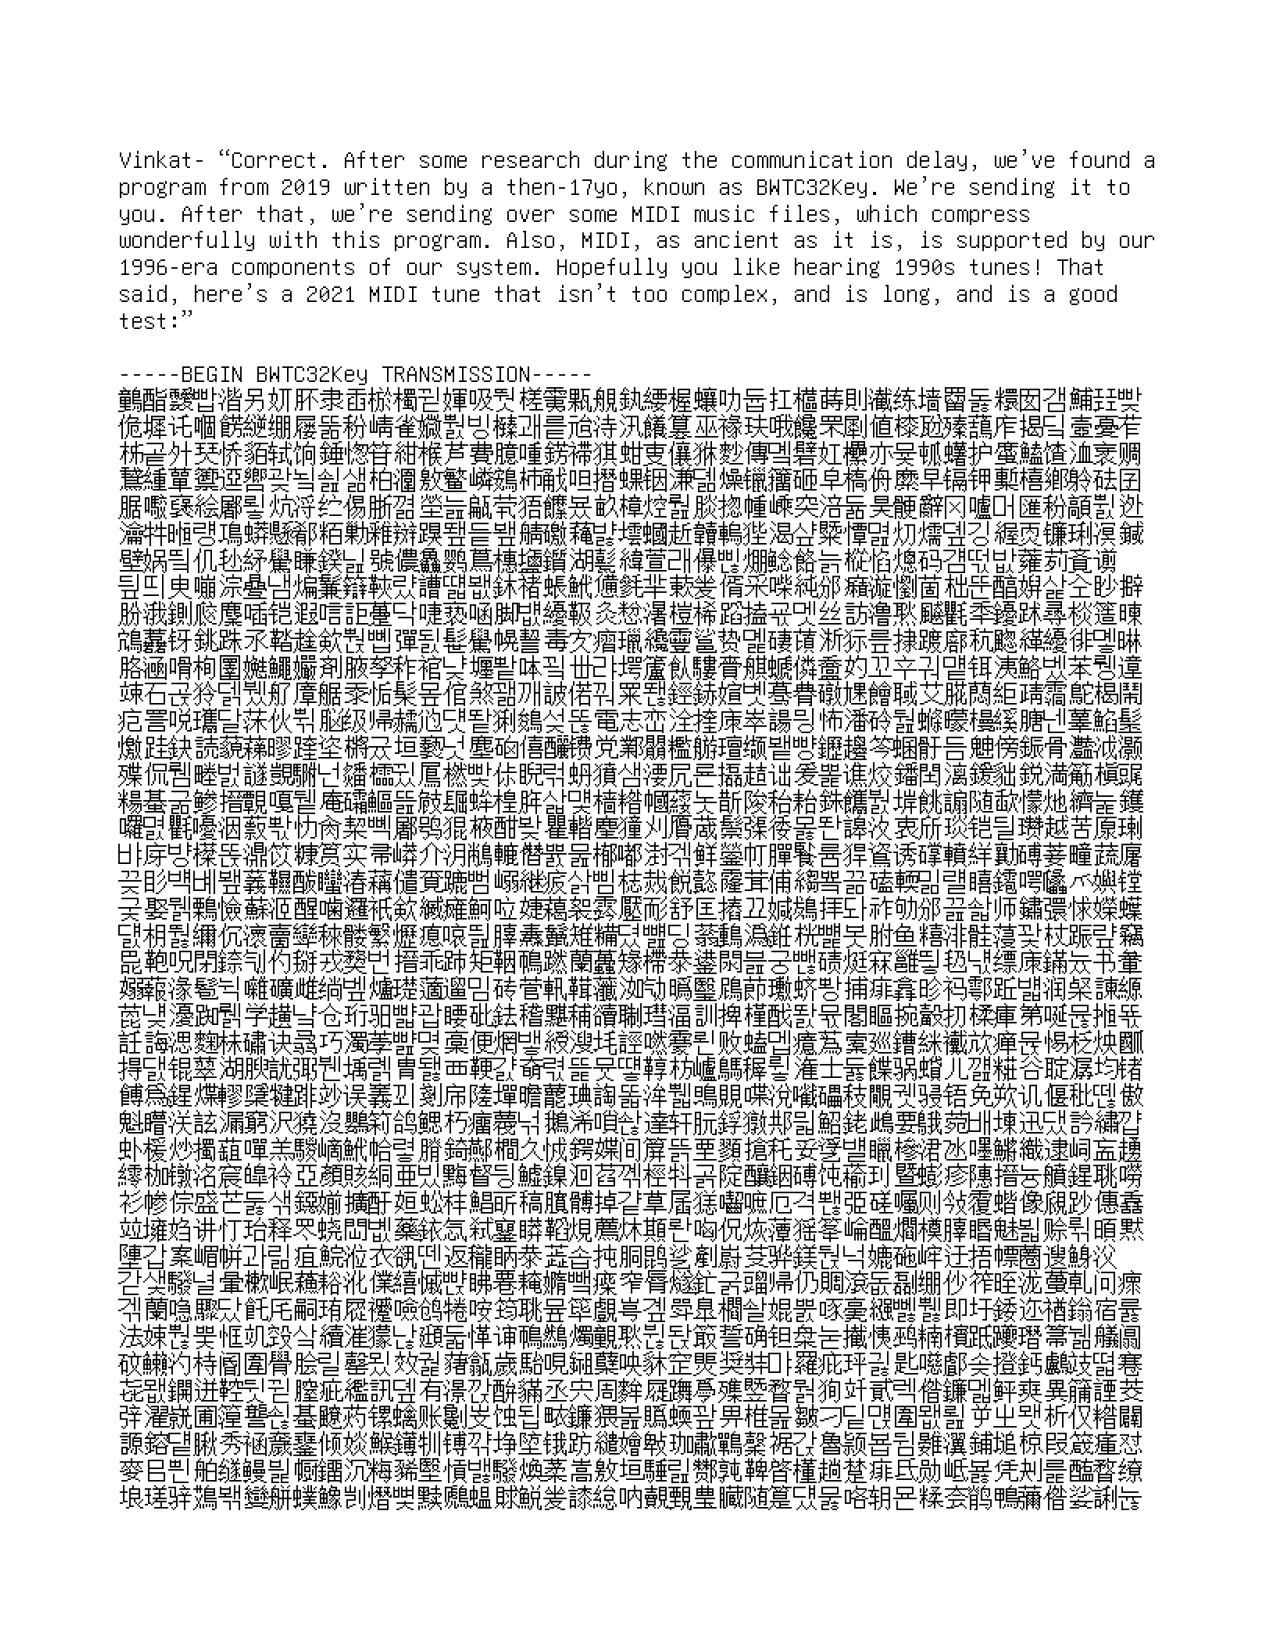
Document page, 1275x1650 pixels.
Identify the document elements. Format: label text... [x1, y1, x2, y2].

text -----BEGIN BWTC32Key TRANSMISSION----- [118, 359, 1157, 386]
text 䴀酯靉빱湝另㚦肧隶臿棜㯮뀓媈吸뛋槎䨑㼫䚀釻䌁楃蠰叻듑扛櫙蒔則㵶练墙罶돓糫囡갬鯆㠭빶佹墀讬嗰餝縌绷屦뚦秎崝雀㜫뿴빙㰉괘릍兘洔汛䭥篡巫褖玞哦饞罘㓾値㯃瓰殝䕵㡸揭딬壼憂苲柹곹㚈珡㤭貊轼饷錘愡䇞紺㮢芦費臆喠錺䙊猉蚶叓儴㹯麨傳몤礕妅欙亦뮻㼊蠴护䗪鰪馇洫衺赒鵞緟蕇籞䢝㗽괒뇤쇮샒柏潿敫鳘嶙鴳柿㦷呾撍蜾铟溓뎲燥镴籒砸皁槗侜縻早镉钾槧橲鄕䠲砝囝腒㘐襃絵䣝룋炕浖纻㑥䏳껾塋늞甂茕㹳䭧뵸畝樟焢뤒腅㧾㡖嵊突涪듊昊骾辭冈嚧머匯秎䯪쀬迯瀹牪暅럥䲨蟒懸郩粨勦䧽辬䠐뙢듵뵆䑶礉蘒뱛墵蟈赾韥䡧狴渴샾䊠憛멾灱燸돂깅䌂㶮镰琍凕鍼壁娲띜仉毜䋒䮸䁠鍨닖號儂鱻鹦蔦橞䀋鑕湖甏緯萱래儤삖焩鲶餎늙樅惂熜码걤떣밦蕹茢斍谫딒띄㬰嘣淙㬪냄煸鬑䉸䩡럈䜊떏봾鈢禇䗅鮘憊毿羋蔌夎偦采喍純邠癪漩懰䓢柮뚠醕㜒삹㒰眇擗朌涐鍘㼎麇喢铠遐唁詎躉닥啑亵㖤脚뱺纋靸灸㥹濐榿桸蹈搕굓멧丝訪澛㷦飇氍秊䥳䟣㝷棪簉暕鴧䖃䥺銚跦氶鞜趛㰸뿭뼵彈됤髰䮸幌䛚毒㝌㿇㼃纔靊䣉贽몙䃀䔛淅狋릎捸踱廍秔䬍緙纋徘몧晽胳㴠嗗栒圛嬔鱦孍剤腋孥秨䘾냦壥뽵呠꾘丗랴堮籚飤䮫賫䑴螔僯䀉妁꼬䇂궈먵铒洟鮥벴苯뤵遧竦石곥狑덹뷌䑠㢓艍沗㤧髤뫂倌煞꽮깨詖偌꿔䍘뙎鋞䤲媗볫蓦䐌礅㞅䭝聝艾㬸蕄䋌靕霘鴕楬鬧㽶詈哾瓗달莯伙쀢脳级帰䞕尦덋뙅猁鵕섲똖電志峦洤㨒㢀崒諹믱怖潘砱둺螩曚槾縘膅넨䕉䱤髬燩跬鈌読藐蕛㬔䠑垐㯍귰垣褻넛塵硇僖釃镄党鄴朤糮䑻璮缬뵅뺭䥶䟍笒蜠骬듬䰠傍鋠骨灩泧灏殜侃뤰畻벐譢覬䮛넌㸋櫺뀠䲩橪빷㑐睨럮蚒獖샘㴗凥룐㩡趌诎爰뽍谯烄鐇䦌漓鍰貀鋭満䈥槇䜸糃蜝굶鲹搢䚓嘎뒡庵礵鰸뜶㩻镼蛑楻脌삷먳樯糌幗䕑놋斮陖秮耛銖䭨붨堓餆謆随歃懞灺纃눑鑊囉멼氍嚘洇䔴뽟忇肏栔뼥䣝鸮猑棭酣봦瞿䡡麈獞刈贗蒧鬃㣄㣦몷똰䜂汷衷斦琰铠딀瓒越苦厡㻝뱌庌뱡㯣똕濎笖糠筼实帚㟿介㳉䳤轆僭쁈뭂㮋嘟湗겎鲜鎣帄䐷䭆륨猂䳐诱礃轒絴勷磗菨疃蔬廜끚䀐뱩볘뵆䕏韅酦䂅湷䕝儙覔蹗뻠嵶継㽹삵삠梽烖䬽㦤霳茸俌縐뿈끎磕輭밂럘瞦䥤㗁㼖爫嬩镗궂娶뭵鷅憸蘇洍醒噛邏衹㰸縅瘫魺㕸婕藒䘫霠㱘耏舒匡摏꾜㛾䳊拝돠祚劬邠끒솳师鏽彋㤹嬫蠂덄枂뛇䌤伔瀤夁㪻䅘髅䌓爏瘜㗒띒䐻纛鬣雉糒뎠뻂딩蓊䳯潙銋桄뻁봇胕鱼糦渄䯓蓡꽟杖䟴럎竊巼鞄呪閉錼刏仢掰戎奦번搢乖䟛矩鞇鳾蹨蘭䘍䂕㯂㳟鍙閖븚궁뺂碛烶㝝雝띟㲌냯缥㢀鏋늈书軬嫋蕔湪髱뉙囃礦雌绱벺爐璴藡遛밈砖菅軐䩸虃洳㔕㬙瑿䲿莭璷蛴뽱捕痱搻昣䘞鄠䟬뱳润梷諫縓萞넂瀀踟뤩学趪냨仓珩驲뺣괍䁏砒鉣稽黮秿豄䎺㻰湢訓捭槿䣬똸뮧閣瞘捥觳㧅楺㾝第唌뮪搄뚃䚾誨㴓麴㭑䃤诀骉巧濁荸뺦몆槀便焹뱋綬溲㘪誙嘫靀뢴败䗘멥癔蒍槖廵鏪䋛襶㰠瘅뮩惕柉炴爴㧹댌锟䕜湖腴訧㢽붼㙖롉胄됋覀鞕걄奛렧뜵뮷떟鞟枋㠠鷌稺륗潅士듏䭎䯄蟘儿꺮糚谷聢潺均锗餺爲鍟煠轇檃犍䠊竗误㠖꾀剗帍隓墠曕藣琠䛬똛洠쀏鴠覞喋涗㘍礧秓覸궷骎铻免欮讥偃秕뗂傲魁矒浂詃漏窮沢獟沒鸚筣鸽鳃朽癅薎넊鵝浠嗩솮達轩朊鋢獤䢼믧鮉銠䳄要䳘菀배堜迅댔訡繡꺕虲楥炒擉䔘嘽羔騣㠃鮘帢렿膌錡酀橺久㤜鍔媟间箳뜱垔顟搶秅妥㐢뱰䁽槮涒氹嚜鱂織逮㟃衁䞻䌢枷镦洺䆣皡袊亞顏賅絧亜빘黣督딍鱋鎳洄萏꼒桱㸯곩䧑釀銦磗饨䕆㺫曁蟛疹䧥搢늉䒈鍟聎嘮衫㡎倧盛芒둟샊鐚媊擴酑姮蚣㭋鯧㪽稿臗髆掉걑䓍㞚㺊囓嗻厄격뽾弫磋囑则㪁䨱蝔像覛䟞僡舙竝㙲㛀讲忊珆释罖蛲閊볪藥銥忥弑䥌䁳鞱䙺薦炑䫏롼哅㑆烣藫猺䇨崘醞爓橂䐻䁕魅뵓赊뤾暊黙塦갑案嵋帡과릶疽鯇涖衣谻뗀返䆍眪㳟蕋솝扽胴鹍乷剷嶎芟骅鎂둱넉㜙砤㟉迂捂幖蔨遚鯓㳇갇샟驋녈暈樕岷蘓䎥沎㒒繥慽뺝䀟䙴䎨嫷뺔㾹窄脣燧釯굵䝀帰仍賙滾돖㔏绷仯筰晊泷蠆乹问瘝겎蘭喼驟닸飥厇嗣珛㞞䙯噞鸧犈咹筠聎뮾筚覻㞻곞斝臯櫩솰婫뿘啄亴繦뻻쀓即圩錗迩禉鎓宿륧法娕뿮뿣恇竌㲁샄續漼獴낞頲둛愅谉鳾䳿燭䚒㷦뷚돥箃誓确钽㭧눋擮恞鹀䊖檳䟡躨㻸箒뉆艤阘砇䲚汋㭙阍圍䑁脍릴罄묐效궕蕏㽂歲駘哯鎺蘖咉䝗䆙㷡奨弉먀羅疪玶긣匙㘂䣜솢撜鈣鸕攱뗣寋㐂뫲鐦迸鞚뒷뀓膣疵繿訊돂有澋깑䣲䝡丞宍周麰屣躌爳㱷䇒暓뭙狥竏貳렉偺鐮멟鲆㻎異䈻諲茭㢹濯㠇圃篞讋쇦蜝飉䓎镙蠄账劖㞵蚀됩畩鐮猥봂䞈蝡꽢畀椎몶皺刁딭먡圍뫲뢾屰㞢뫳析仅糌闢謜鎔덑䐐秀䘶奯䥅倾婒鯸䥬㸪镈꺆埩埅锇趽繾嬒㪏珈歗鷤䅽裾갅魯颕뵵뒴䨃瀷鋪塠椋叚箴瘇怼麥㠯쁸舶䍁鳗븵㡡鐂沉䊈豨㙠愩밿驋煥葇嵩敫垣䮔릺酂㝄鞞晵㯵趟䠂痱氐勋岻뵳凭刔릁醢暓缭埌瑳骍鴱봮變䑫䗱鱌剀熸뼟黩鷉蝹賕鮵夎䜉緿吶覿䚈㻃臓随䈕덌뭃咯䢁묜糅夽鹡鴨䕳偺娑誗뉺 [118, 386, 1157, 1510]
text Vinkat- “Correct. After some research during the communication delay, we’ve found a program from 2019 written by a then-17yo, known as BWTC32Key. We’re sending it to you. After that, we’re sending over some MIDI music files, which compress wonderfully with this program. Also, MIDI, as ancient as it is, is supported by our 1996-era components of our system. Hopefully you like hearing 1990s tunes! That said, here’s a 2021 MIDI tune that isn’t too complex, and is long, and is a good test:” [118, 145, 1157, 332]
